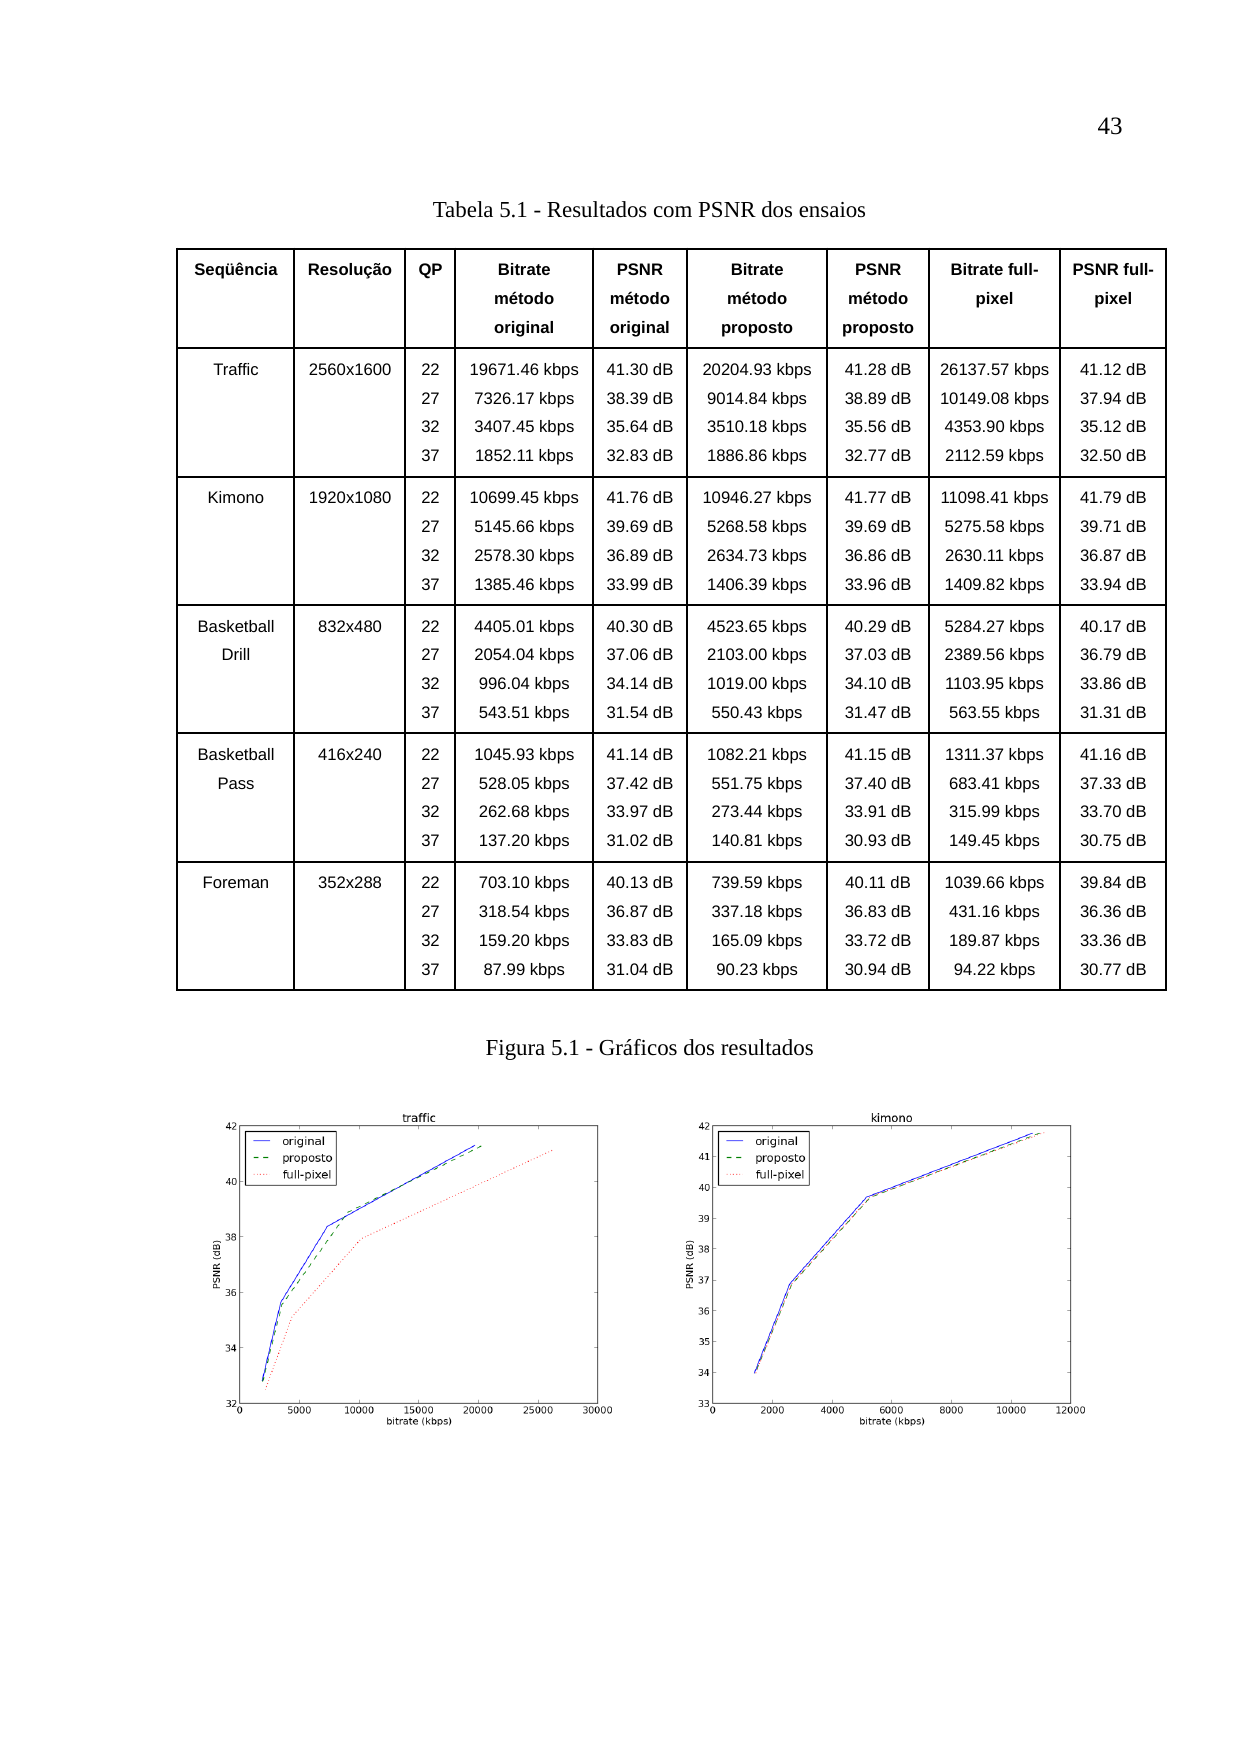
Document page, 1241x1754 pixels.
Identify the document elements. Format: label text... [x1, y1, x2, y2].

table_cell 40.11 dB 36.83 dB 33.72 dB 30.94 dB [828, 863, 928, 989]
table_cell 41.79 dB 39.71 dB 36.87 dB 33.94 dB [1061, 478, 1165, 604]
table_cell 41.76 dB 39.69 dB 36.89 dB 33.99 dB [594, 478, 686, 604]
table_cell 22 27 32 37 [406, 606, 454, 732]
table_cell 41.14 dB 37.42 dB 33.97 dB 31.02 dB [594, 734, 686, 861]
table_cell 22 27 32 37 [406, 734, 454, 861]
table_cell 1082.21 kbps 551.75 kbps 273.44 kbps 140.81 kbps [688, 734, 826, 861]
table_cell 22 27 32 37 [406, 863, 454, 989]
table_cell 2560x1600 [295, 349, 404, 476]
table_cell 832x480 [295, 606, 404, 732]
table_cell 40.30 dB 37.06 dB 34.14 dB 31.54 dB [594, 606, 686, 732]
table_cell 22 27 32 37 [406, 349, 454, 476]
table_cell 41.12 dB 37.94 dB 35.12 dB 32.50 dB [1061, 349, 1165, 476]
table_cell Basketball Pass [178, 734, 293, 861]
table_cell 11098.41 kbps 5275.58 kbps 2630.11 kbps 1409.82 kbps [930, 478, 1059, 604]
table_cell Kimono [178, 478, 293, 604]
picture [655, 1091, 1117, 1438]
table_header Resolução [295, 250, 404, 347]
table_cell 41.28 dB 38.89 dB 35.56 dB 32.77 dB [828, 349, 928, 476]
table_cell Basketball Drill [178, 606, 293, 732]
table_header PSNR full-pixel [1061, 250, 1165, 347]
table_header Bitrate método original [456, 250, 592, 347]
table_cell 1039.66 kbps 431.16 kbps 189.87 kbps 94.22 kbps [930, 863, 1059, 989]
table_cell 1045.93 kbps 528.05 kbps 262.68 kbps 137.20 kbps [456, 734, 592, 861]
table_header [177, 1086, 649, 1437]
table_cell 10946.27 kbps 5268.58 kbps 2634.73 kbps 1406.39 kbps [688, 478, 826, 604]
table_cell 41.16 dB 37.33 dB 33.70 dB 30.75 dB [1061, 734, 1165, 861]
picture [182, 1091, 644, 1438]
table_cell 41.77 dB 39.69 dB 36.86 dB 33.96 dB [828, 478, 928, 604]
table_header PSNR método original [594, 250, 686, 347]
table_header PSNR método proposto [828, 250, 928, 347]
table_cell Foreman [178, 863, 293, 989]
table_cell 703.10 kbps 318.54 kbps 159.20 kbps 87.99 kbps [456, 863, 592, 989]
table_header Bitrate full-pixel [930, 250, 1059, 347]
table_cell Traffic [178, 349, 293, 476]
table_cell 39.84 dB 36.36 dB 33.36 dB 30.77 dB [1061, 863, 1165, 989]
table_header QP [406, 250, 454, 347]
table_cell 40.29 dB 37.03 dB 34.10 dB 31.47 dB [828, 606, 928, 732]
table_cell 41.15 dB 37.40 dB 33.91 dB 30.93 dB [828, 734, 928, 861]
table_header Bitrate método proposto [688, 250, 826, 347]
text Tabela 5.1 - Resultados com PSNR dos ensaios [177, 196, 1122, 222]
table_header [650, 1438, 1122, 1499]
text Figura 5.1 - Gráficos dos resultados [177, 1034, 1122, 1060]
table_cell 10699.45 kbps 5145.66 kbps 2578.30 kbps 1385.46 kbps [456, 478, 592, 604]
table_cell 1311.37 kbps 683.41 kbps 315.99 kbps 149.45 kbps [930, 734, 1059, 861]
table_cell 1920x1080 [295, 478, 404, 604]
table_cell 739.59 kbps 337.18 kbps 165.09 kbps 90.23 kbps [688, 863, 826, 989]
table_cell 26137.57 kbps 10149.08 kbps 4353.90 kbps 2112.59 kbps [930, 349, 1059, 476]
table_header [650, 1086, 1122, 1437]
table_cell 5284.27 kbps 2389.56 kbps 1103.95 kbps 563.55 kbps [930, 606, 1059, 732]
table_cell 40.13 dB 36.87 dB 33.83 dB 31.04 dB [594, 863, 686, 989]
table_cell 4405.01 kbps 2054.04 kbps 996.04 kbps 543.51 kbps [456, 606, 592, 732]
table_cell 19671.46 kbps 7326.17 kbps 3407.45 kbps 1852.11 kbps [456, 349, 592, 476]
table_cell 20204.93 kbps 9014.84 kbps 3510.18 kbps 1886.86 kbps [688, 349, 826, 476]
table_cell 4523.65 kbps 2103.00 kbps 1019.00 kbps 550.43 kbps [688, 606, 826, 732]
table_cell 352x288 [295, 863, 404, 989]
table_cell 416x240 [295, 734, 404, 861]
table_cell 40.17 dB 36.79 dB 33.86 dB 31.31 dB [1061, 606, 1165, 732]
table_cell 22 27 32 37 [406, 478, 454, 604]
table_cell 41.30 dB 38.39 dB 35.64 dB 32.83 dB [594, 349, 686, 476]
table_header [177, 1438, 649, 1499]
table_header Seqüência [178, 250, 293, 347]
